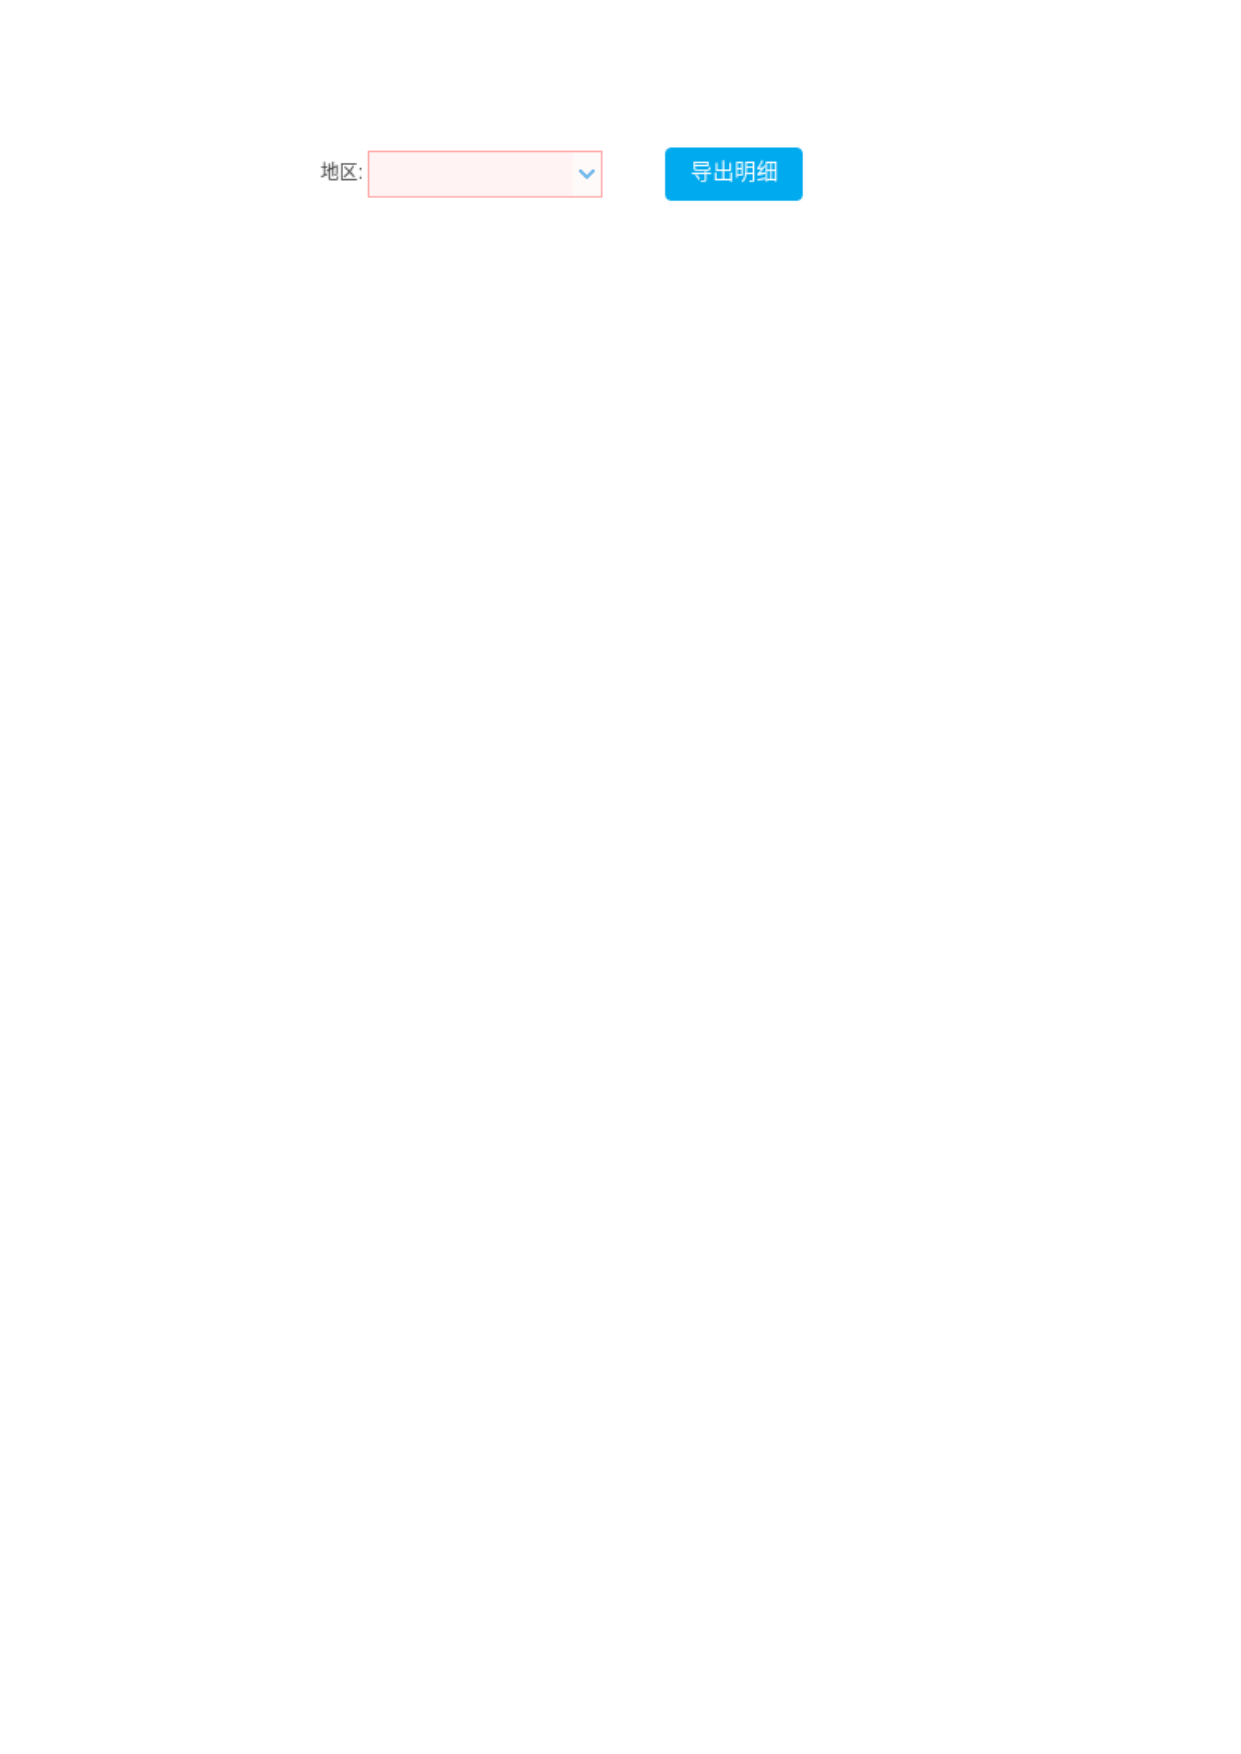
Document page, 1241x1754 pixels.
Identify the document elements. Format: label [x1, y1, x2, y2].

picture [185, 118, 1055, 245]
